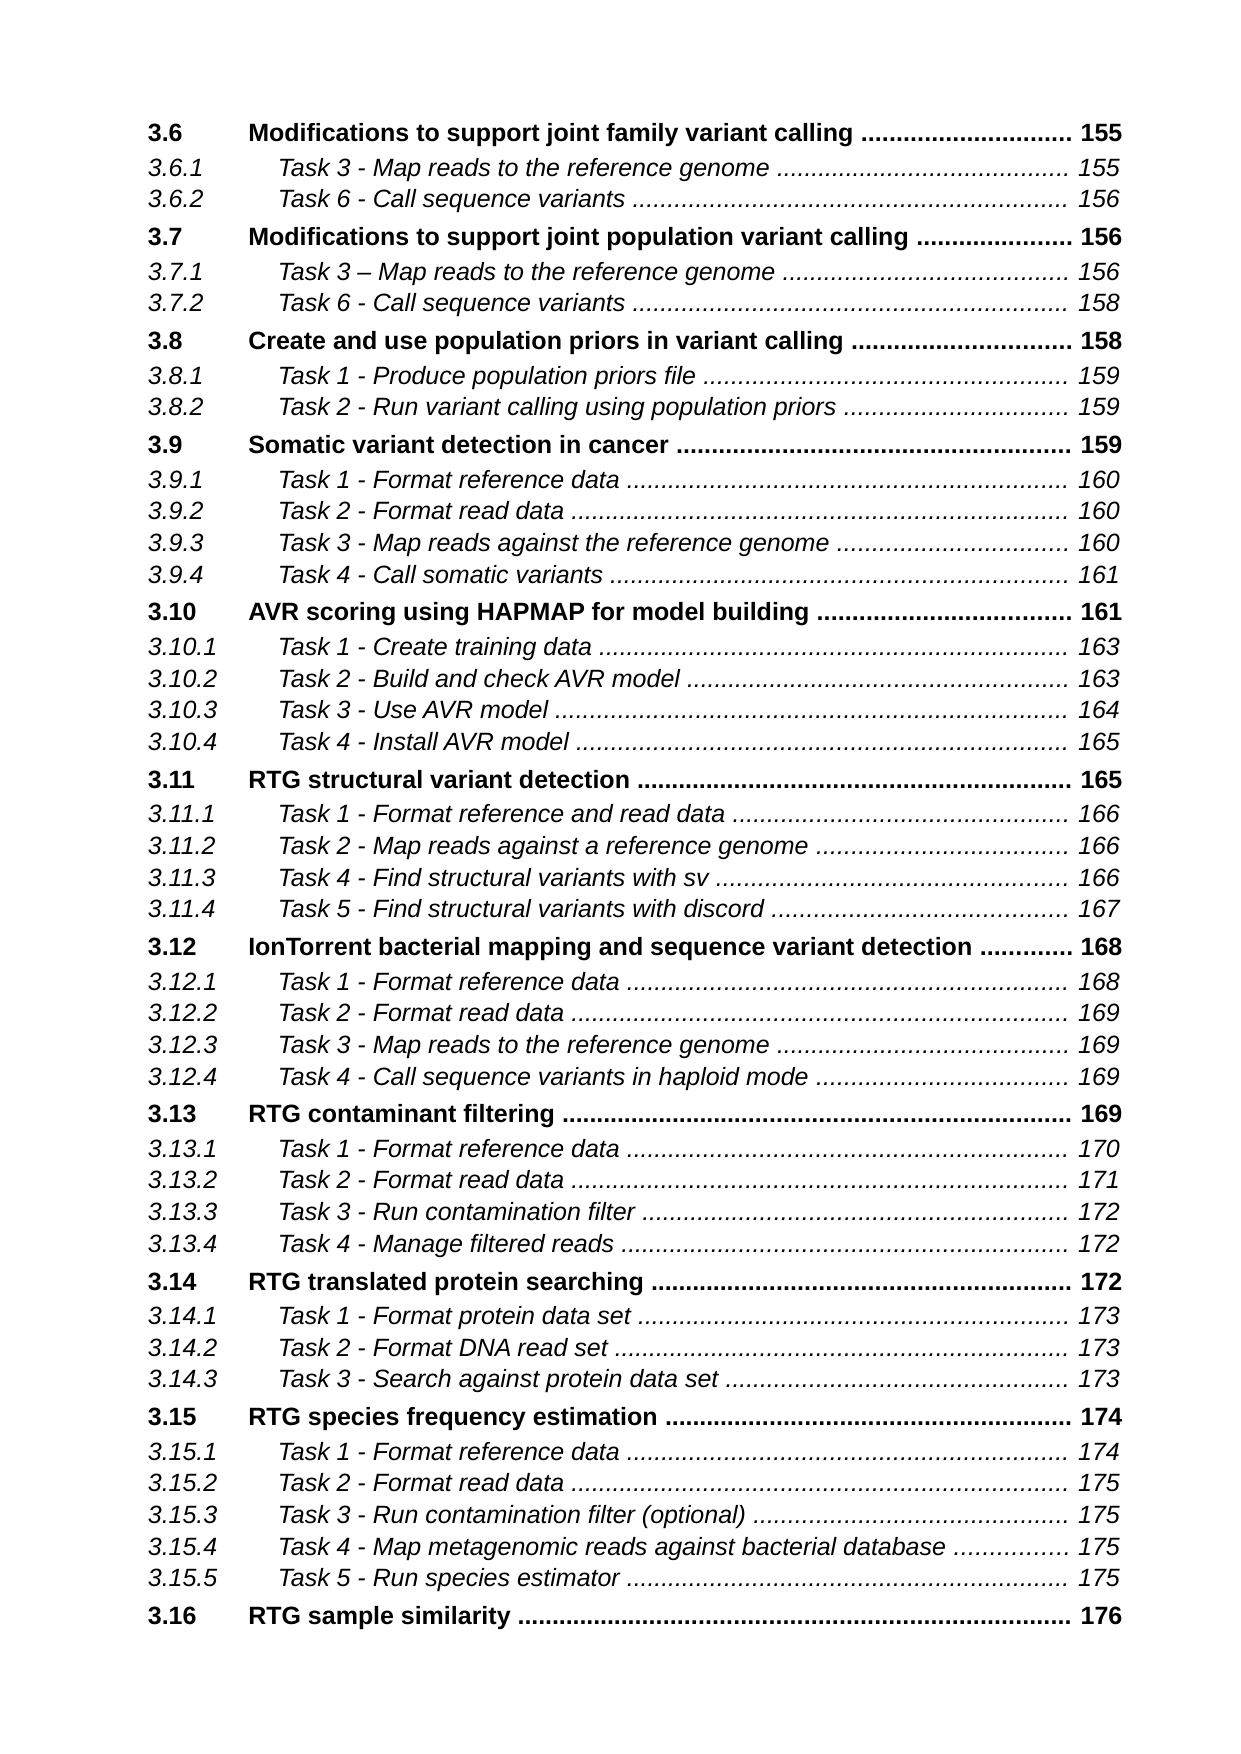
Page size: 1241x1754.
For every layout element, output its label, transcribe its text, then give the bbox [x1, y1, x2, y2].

text 3.15.3 Task 3 - Run contamination filter (optional) 175 [148, 1500, 1122, 1529]
text 3.9 Somatic variant detection in cancer 159 [148, 430, 1122, 459]
text 3.16 RTG sample similarity 176 [148, 1601, 1122, 1630]
text 3.6.1 Task 3 - Map reads to the reference genome 155 [148, 153, 1122, 182]
text 3.14 RTG translated protein searching 172 [148, 1266, 1122, 1295]
text 3.13.3 Task 3 - Run contamination filter 172 [148, 1197, 1122, 1226]
text 3.7.2 Task 6 - Call sequence variants 158 [148, 288, 1122, 317]
text 3.14.3 Task 3 - Search against protein data set 173 [148, 1364, 1122, 1393]
text 3.15.5 Task 5 - Run species estimator 175 [148, 1563, 1122, 1592]
text 3.6 Modifications to support joint family variant calling 155 [148, 118, 1122, 147]
text 3.15.2 Task 2 - Format read data 175 [148, 1468, 1122, 1497]
text 3.12 IonTorrent bacterial mapping and sequence variant detection 168 [148, 932, 1122, 961]
text 3.7 Modifications to support joint population variant calling 156 [148, 222, 1122, 251]
text 3.11.1 Task 1 - Format reference and read data 166 [148, 799, 1122, 828]
text 3.9.4 Task 4 - Call somatic variants 161 [148, 560, 1122, 588]
text 3.10.4 Task 4 - Install AVR model 165 [148, 727, 1122, 756]
text 3.13.4 Task 4 - Manage filtered reads 172 [148, 1229, 1122, 1258]
text 3.15 RTG species frequency estimation 174 [148, 1402, 1122, 1431]
text 3.12.4 Task 4 - Call sequence variants in haploid mode 169 [148, 1062, 1122, 1090]
text 3.10 AVR scoring using HAPMAP for model building 161 [148, 597, 1122, 626]
text 3.12.3 Task 3 - Map reads to the reference genome 169 [148, 1030, 1122, 1059]
text 3.9.1 Task 1 - Format reference data 160 [148, 465, 1122, 493]
text 3.14.2 Task 2 - Format DNA read set 173 [148, 1333, 1122, 1362]
text 3.9.3 Task 3 - Map reads against the reference genome 160 [148, 528, 1122, 557]
text 3.8 Create and use population priors in variant calling 158 [148, 326, 1122, 355]
text 3.13.1 Task 1 - Format reference data 170 [148, 1134, 1122, 1163]
text 3.11.2 Task 2 - Map reads against a reference genome 166 [148, 831, 1122, 860]
text 3.10.3 Task 3 - Use AVR model 164 [148, 695, 1122, 724]
text 3.9.2 Task 2 - Format read data 160 [148, 496, 1122, 525]
text 3.13 RTG contaminant filtering 169 [148, 1099, 1122, 1128]
text 3.12.1 Task 1 - Format reference data 168 [148, 967, 1122, 995]
text 3.14.1 Task 1 - Format protein data set 173 [148, 1301, 1122, 1330]
text 3.10.2 Task 2 - Build and check AVR model 163 [148, 664, 1122, 692]
text 3.11.4 Task 5 - Find structural variants with discord 167 [148, 894, 1122, 923]
text 3.7.1 Task 3 – Map reads to the reference genome 156 [148, 257, 1122, 286]
text 3.12.2 Task 2 - Format read data 169 [148, 998, 1122, 1027]
text 3.8.1 Task 1 - Produce population priors file 159 [148, 361, 1122, 389]
text 3.8.2 Task 2 - Run variant calling using population priors 159 [148, 392, 1122, 421]
text 3.15.1 Task 1 - Format reference data 174 [148, 1437, 1122, 1466]
text 3.6.2 Task 6 - Call sequence variants 156 [148, 184, 1122, 213]
text 3.13.2 Task 2 - Format read data 171 [148, 1166, 1122, 1194]
text 3.10.1 Task 1 - Create training data 163 [148, 632, 1122, 661]
text 3.11.3 Task 4 - Find structural variants with sv 166 [148, 863, 1122, 891]
text 3.15.4 Task 4 - Map metagenomic reads against bacterial database 175 [148, 1532, 1122, 1561]
text 3.11 RTG structural variant detection 165 [148, 764, 1122, 793]
